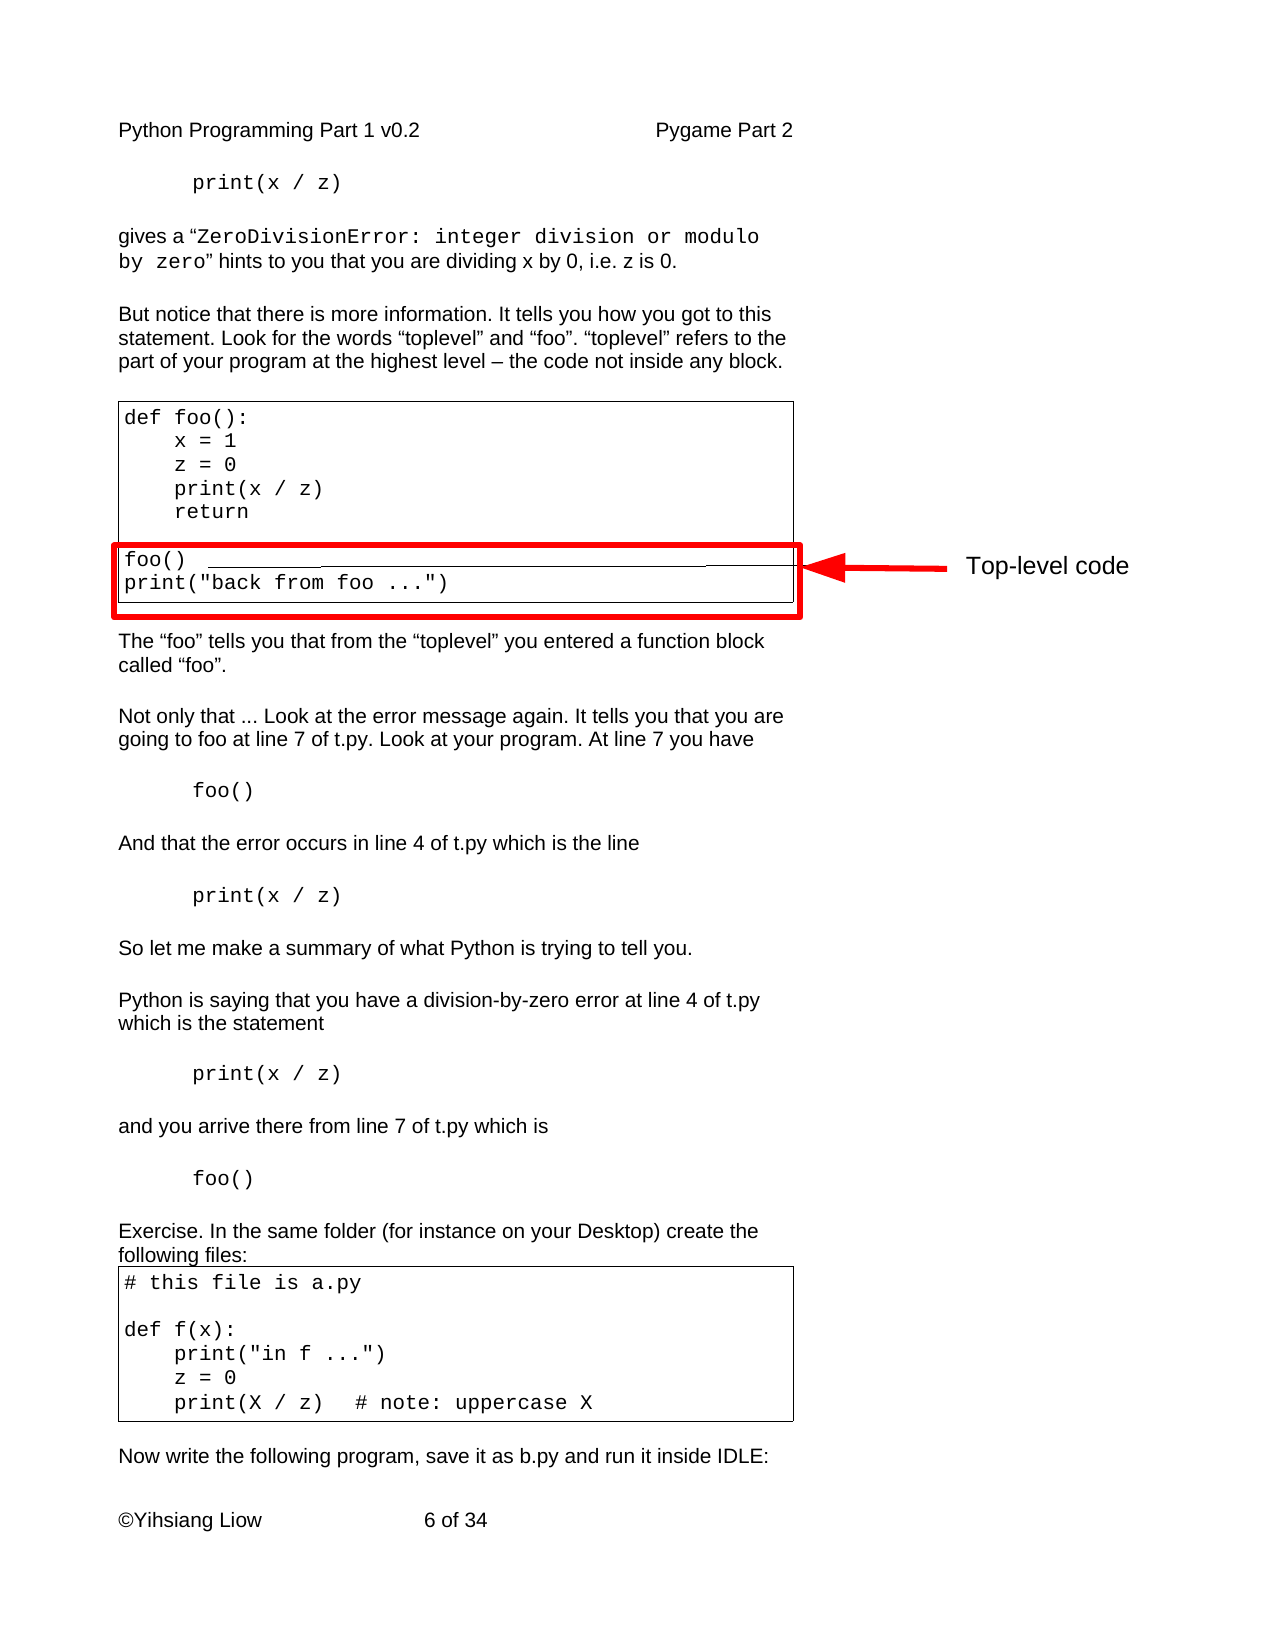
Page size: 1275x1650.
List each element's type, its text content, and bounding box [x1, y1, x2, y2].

text Python is saying that you have a division-by-zero error at line 4 of t.py which is the statement [118, 988, 793, 1034]
text and you arrive there from line 7 of t.py which is [118, 1115, 793, 1138]
text foo() [118, 1166, 793, 1192]
text So let me make a summary of what Python is trying to tell you. [118, 937, 793, 960]
table_header foo() print("back from foo ...") [119, 548, 793, 602]
text Now write the following program, save it as b.py and run it inside IDLE: [118, 1444, 793, 1468]
table_header def foo(): x = 1 z = 0 print(x / z) return [119, 402, 793, 542]
text foo() [118, 779, 793, 803]
text print(x / z) [118, 883, 793, 908]
text But notice that there is more information. It tells you how you got to this statement. Look for the words “toplevel” and “foo”. “toplevel” refers to the part of your program at the highest level – the code not inside any block. [118, 303, 793, 372]
text Exercise. In the same folder (for instance on your Desktop) create the following files: [118, 1220, 793, 1266]
text gives a “ZeroDivisionError: integer division or modulo by zero” hints to you that you are dividing x by 0, i.e. z is 0. [118, 224, 793, 274]
text print(x / z) [118, 171, 793, 196]
table_header # this file is a.py def f(x): print("in f ...") z = 0 print(X / z) # note: uppercase X [119, 1267, 793, 1421]
text And that the error occurs in line 4 of t.py which is the line [118, 832, 793, 855]
text print(x / z) [118, 1063, 793, 1087]
text Not only that ... Look at the error message again. It tells you that you are going to foo at line 7 of t.py. Look at your program. At line 7 you have [118, 705, 793, 751]
text The “foo” tells you that from the “toplevel” you entered a function block called “foo”. [118, 630, 793, 676]
